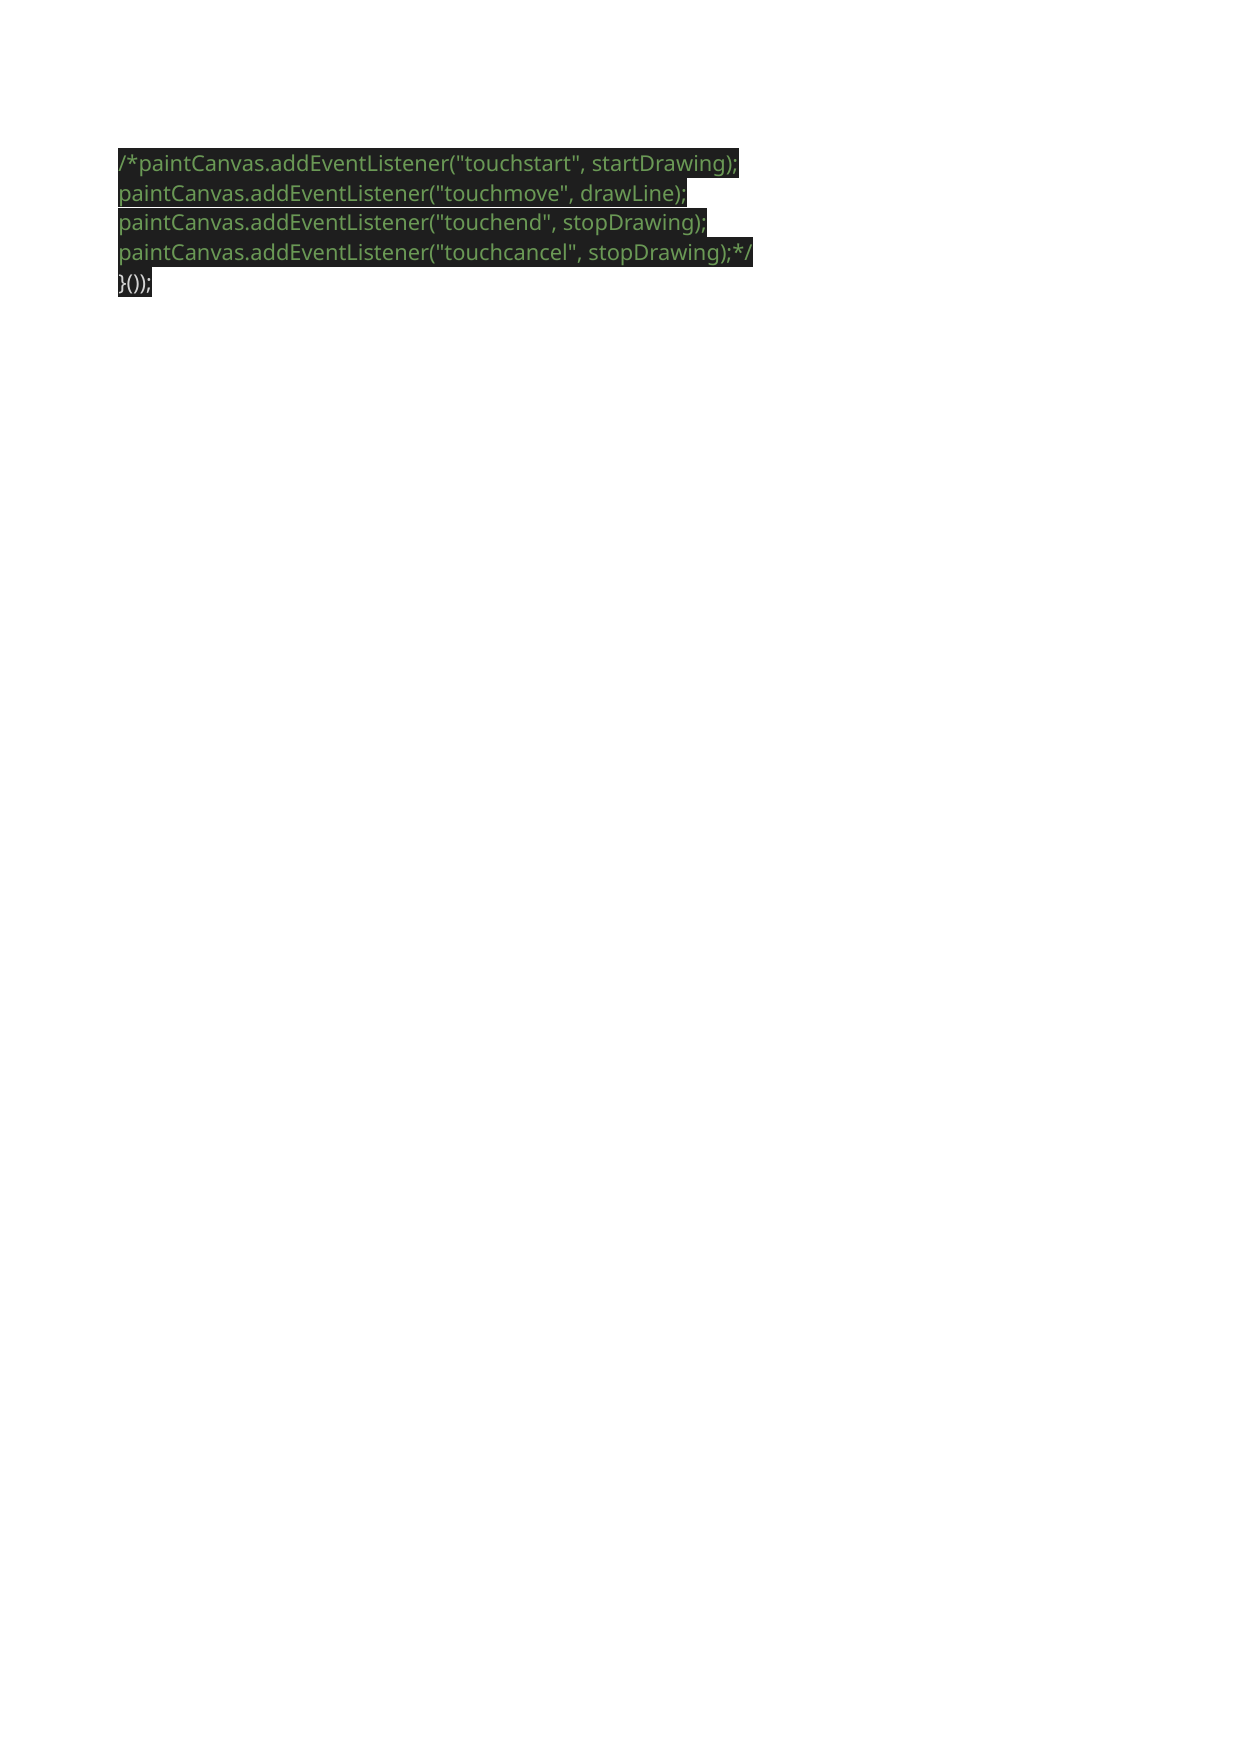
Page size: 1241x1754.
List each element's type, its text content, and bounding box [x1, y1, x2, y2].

text paintCanvas.addEventListener("touchend", stopDrawing); [118, 207, 1122, 237]
text paintCanvas.addEventListener("touchmove", drawLine); [118, 178, 1122, 207]
text /*paintCanvas.addEventListener("touchstart", startDrawing); [118, 148, 1122, 178]
text }()); [118, 267, 1122, 297]
text paintCanvas.addEventListener("touchcancel", stopDrawing);*/ [118, 237, 1122, 267]
